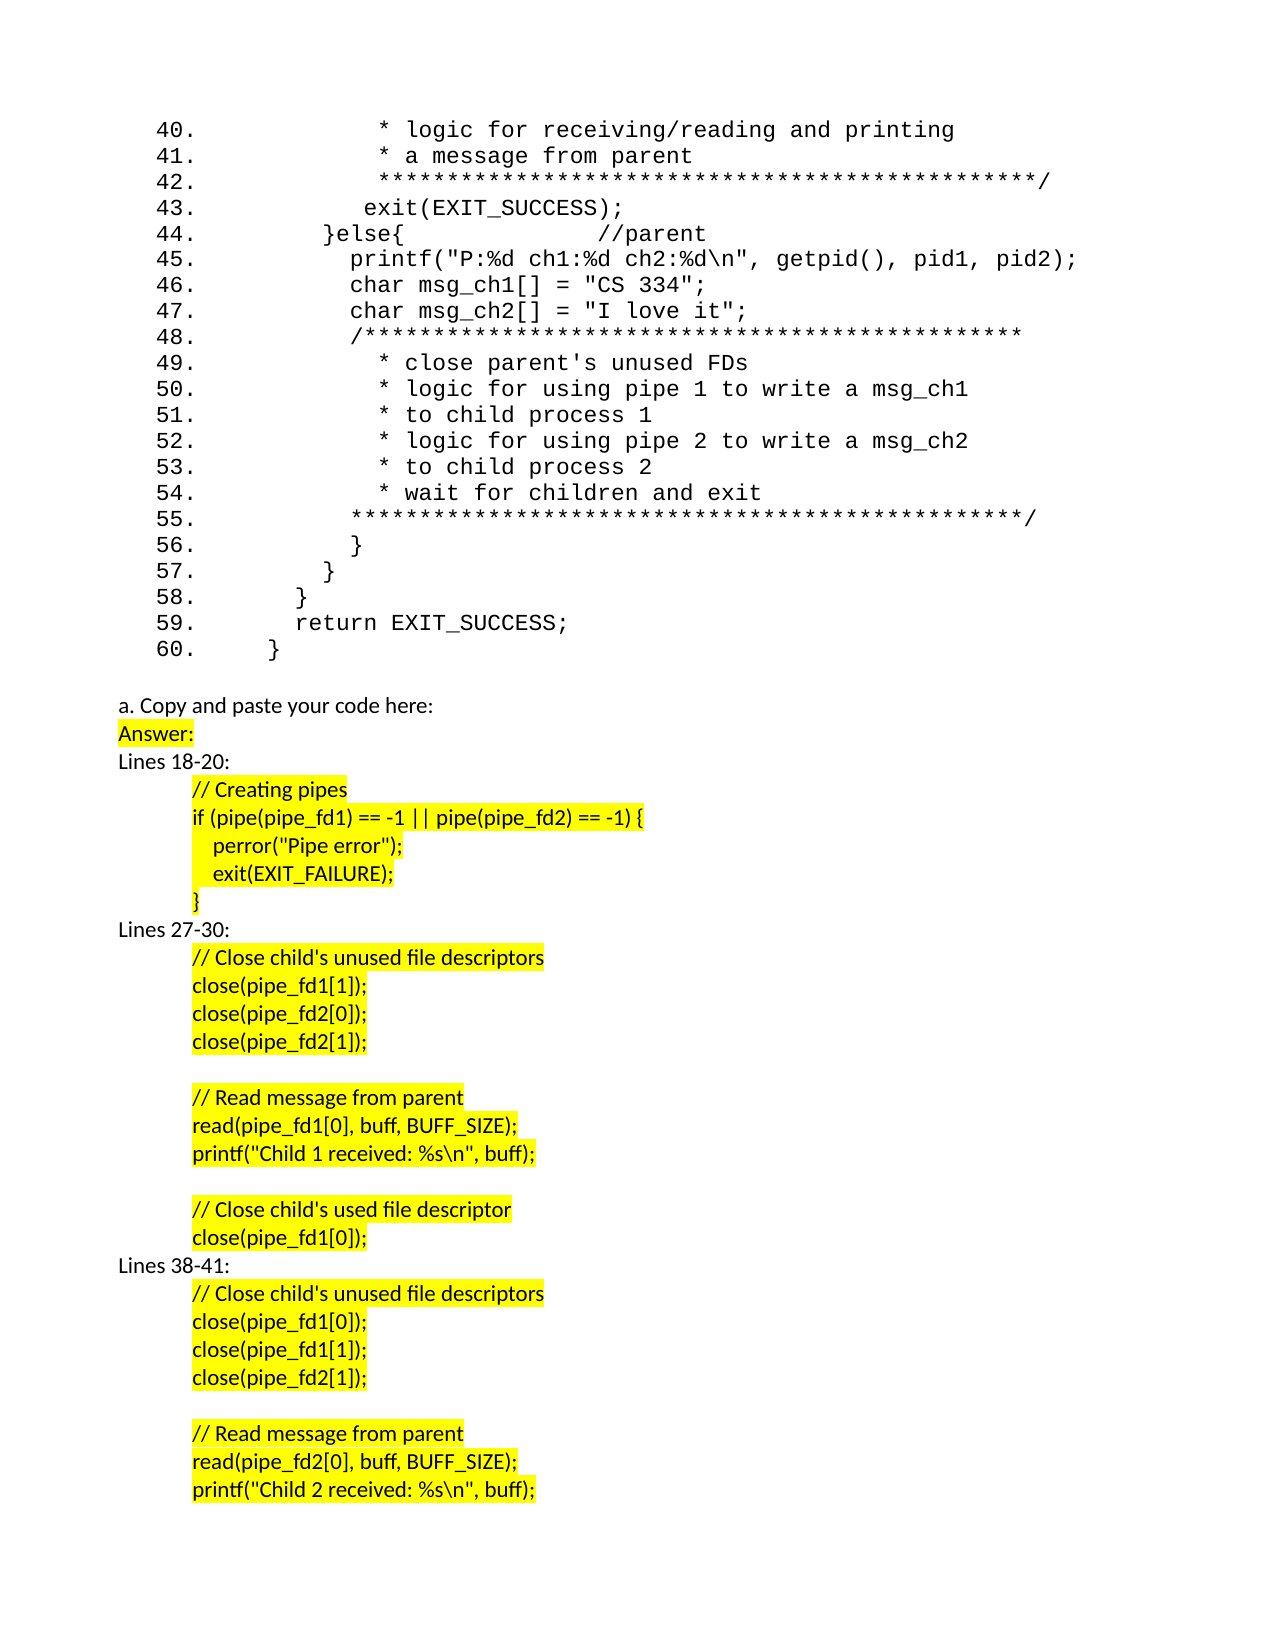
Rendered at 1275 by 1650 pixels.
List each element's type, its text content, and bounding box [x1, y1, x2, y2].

text perror("Pipe error"); [118, 831, 1157, 859]
list } [156, 637, 1157, 663]
text // Read message from parent [118, 1083, 1157, 1111]
list * close parent's unused FDs [156, 352, 1157, 377]
text Answer: [118, 719, 1157, 747]
text // Close child's unused file descriptors [118, 1279, 1157, 1307]
text close(pipe_fd1[0]); [118, 1223, 1157, 1251]
list * to child process 1 [156, 403, 1157, 429]
list ************************************************/ [156, 170, 1157, 196]
text Lines 38-41: [118, 1251, 1157, 1279]
list char msg_ch2[] = "I love it"; [156, 300, 1157, 326]
text printf("Child 1 received: %s\n", buff); [118, 1139, 1157, 1167]
text close(pipe_fd1[1]); [118, 971, 1157, 999]
list } [156, 559, 1157, 585]
text a. Copy and paste your code here: [118, 691, 1157, 719]
text close(pipe_fd2[1]); [118, 1027, 1157, 1055]
list printf("P:%d ch1:%d ch2:%d\n", getpid(), pid1, pid2); [156, 248, 1157, 274]
text read(pipe_fd2[0], buff, BUFF_SIZE); [118, 1447, 1157, 1475]
text if (pipe(pipe_fd1) == -1 || pipe(pipe_fd2) == -1) { [118, 803, 1157, 831]
list * wait for children and exit [156, 481, 1157, 507]
text exit(EXIT_FAILURE); [118, 859, 1157, 887]
text close(pipe_fd1[1]); [118, 1335, 1157, 1363]
text // Creating pipes [118, 775, 1157, 803]
list * to child process 2 [156, 455, 1157, 481]
list }else{ //parent [156, 222, 1157, 248]
list * logic for using pipe 2 to write a msg_ch2 [156, 429, 1157, 455]
list * logic for receiving/reading and printing [156, 118, 1157, 144]
text // Read message from parent [118, 1419, 1157, 1447]
text Lines 18-20: [118, 747, 1157, 775]
text close(pipe_fd2[0]); [118, 999, 1157, 1027]
list /************************************************ [156, 326, 1157, 352]
text // Close child's unused file descriptors [118, 943, 1157, 971]
text close(pipe_fd2[1]); [118, 1363, 1157, 1391]
text printf("Child 2 received: %s\n", buff); [118, 1475, 1157, 1503]
text read(pipe_fd1[0], buff, BUFF_SIZE); [118, 1111, 1157, 1139]
text // Close child's used file descriptor [118, 1195, 1157, 1223]
text Lines 27-30: [118, 915, 1157, 943]
text } [118, 887, 1157, 915]
list * a message from parent [156, 144, 1157, 170]
list } [156, 533, 1157, 559]
list * logic for using pipe 1 to write a msg_ch1 [156, 377, 1157, 403]
list return EXIT_SUCCESS; [156, 611, 1157, 637]
list char msg_ch1[] = "CS 334"; [156, 274, 1157, 300]
list } [156, 585, 1157, 611]
list *************************************************/ [156, 507, 1157, 533]
text close(pipe_fd1[0]); [118, 1307, 1157, 1335]
list exit(EXIT_SUCCESS); [156, 196, 1157, 222]
